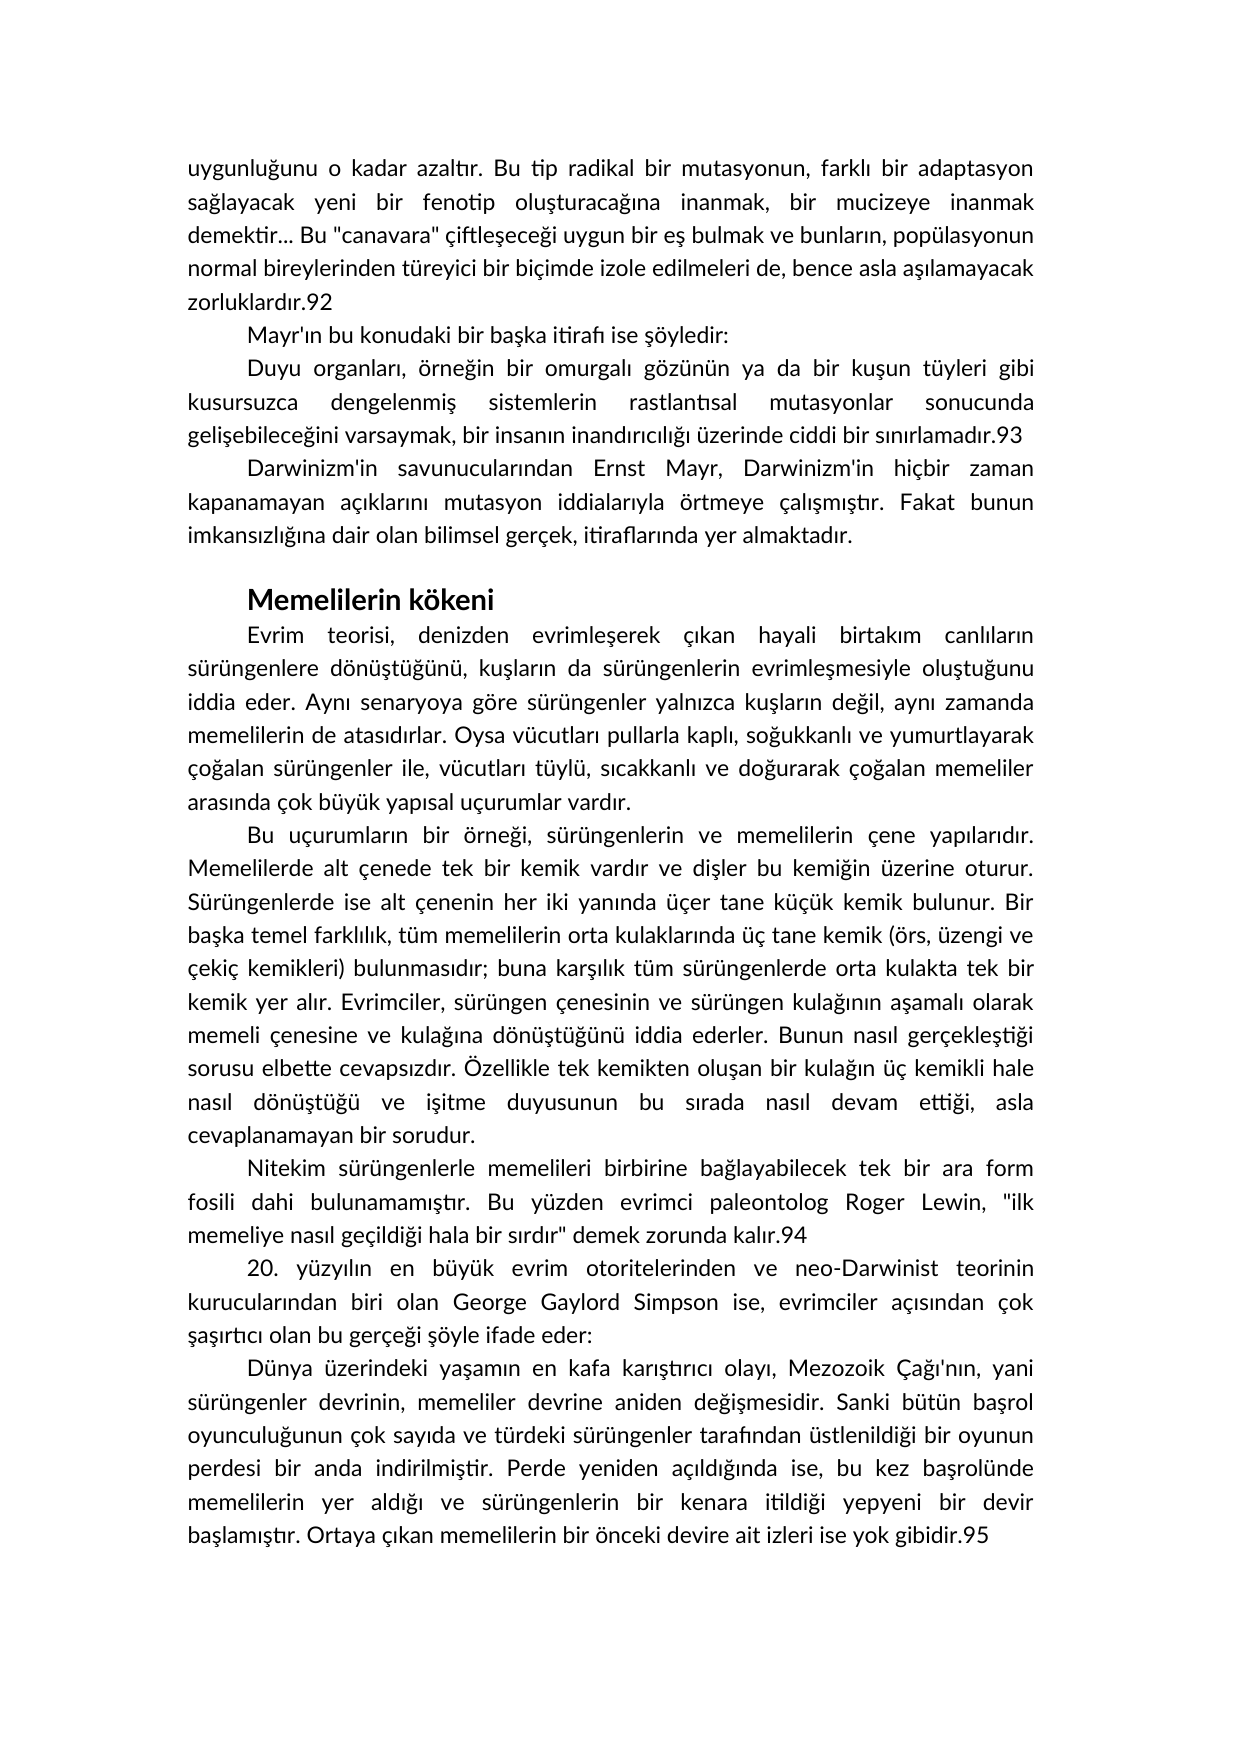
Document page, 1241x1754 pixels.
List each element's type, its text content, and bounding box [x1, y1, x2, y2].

text Nitekim sürüngenlerle memelileri birbirine bağlayabilecek tek bir ara form fosili dahi bulunamamıştır. Bu yüzden evrimci paleontolog Roger Lewin, "ilk memeliye nasıl geçildiği hala bir sırdır" demek zorunda kalır.94 [187, 1150, 1035, 1250]
text Mayr'ın bu konudaki bir başka itirafı ise şöyledir: [187, 317, 1035, 350]
text Dünya üzerindeki yaşamın en kafa karıştırıcı olayı, Mezozoik Çağı'nın, yani sürüngenler devrinin, memeliler devrine aniden değişmesidir. Sanki bütün başrol oyunculuğunun çok sayıda ve türdeki sürüngenler tarafından üstlenildiği bir oyunun perdesi bir anda indirilmiştir. Perde yeniden açıldığında ise, bu kez başrolünde memelilerin yer aldığı ve sürüngenlerin bir kenara itildiği yepyeni bir devir başlamıştır. Ortaya çıkan memelilerin bir önceki devire ait izleri ise yok gibidir.95 [187, 1350, 1035, 1550]
text Bu uçurumların bir örneği, sürüngenlerin ve memelilerin çene yapılarıdır. Memelilerde alt çenede tek bir kemik vardır ve dişler bu kemiğin üzerine oturur. Sürüngenlerde ise alt çenenin her iki yanında üçer tane küçük kemik bulunur. Bir başka temel farklılık, tüm memelilerin orta kulaklarında üç tane kemik (örs, üzengi ve çekiç kemikleri) bulunmasıdır; buna karşılık tüm sürüngenlerde orta kulakta tek bir kemik yer alır. Evrimciler, sürüngen çenesinin ve sürüngen kulağının aşamalı olarak memeli çenesine ve kulağına dönüştüğünü iddia ederler. Bunun nasıl gerçekleştiği sorusu elbette cevapsızdır. Özellikle tek kemikten oluşan bir kulağın üç kemikli hale nasıl dönüştüğü ve işitme duyusunun bu sırada nasıl devam ettiği, asla cevaplanamayan bir sorudur. [187, 817, 1035, 1150]
text uygunluğunu o kadar azaltır. Bu tip radikal bir mutasyonun, farklı bir adaptasyon sağlayacak yeni bir fenotip oluşturacağına inanmak, bir mucizeye inanmak demektir... Bu "canavara" çiftleşeceği uygun bir eş bulmak ve bunların, popülasyonun normal bireylerinden türeyici bir biçimde izole edilmeleri de, bence asla aşılamayacak zorluklardır.92 [187, 150, 1035, 317]
text Duyu organları, örneğin bir omurgalı gözünün ya da bir kuşun tüyleri gibi kusursuzca dengelenmiş sistemlerin rastlantısal mutasyonlar sonucunda gelişebileceğini varsaymak, bir insanın inandırıcılığı üzerinde ciddi bir sınırlamadır.93 [187, 350, 1035, 450]
text Evrim teorisi, denizden evrimleşerek çıkan hayali birtakım canlıların sürüngenlere dönüştüğünü, kuşların da sürüngenlerin evrimleşmesiyle oluştuğunu iddia eder. Aynı senaryoya göre sürüngenler yalnızca kuşların değil, aynı zamanda memelilerin de atasıdırlar. Oysa vücutları pullarla kaplı, soğukkanlı ve yumurtlayarak çoğalan sürüngenler ile, vücutları tüylü, sıcakkanlı ve doğurarak çoğalan memeliler arasında çok büyük yapısal uçurumlar vardır. [187, 617, 1035, 817]
text Darwinizm'in savunucularından Ernst Mayr, Darwinizm'in hiçbir zaman kapanamayan açıklarını mutasyon iddialarıyla örtmeye çalışmıştır. Fakat bunun imkansızlığına dair olan bilimsel gerçek, itiraflarında yer almaktadır. [187, 450, 1035, 550]
text 20. yüzyılın en büyük evrim otoritelerinden ve neo-Darwinist teorinin kurucularından biri olan George Gaylord Simpson ise, evrimciler açısından çok şaşırtıcı olan bu gerçeği şöyle ifade eder: [187, 1250, 1035, 1350]
subtitle Memelilerin kökeni [187, 583, 1035, 617]
